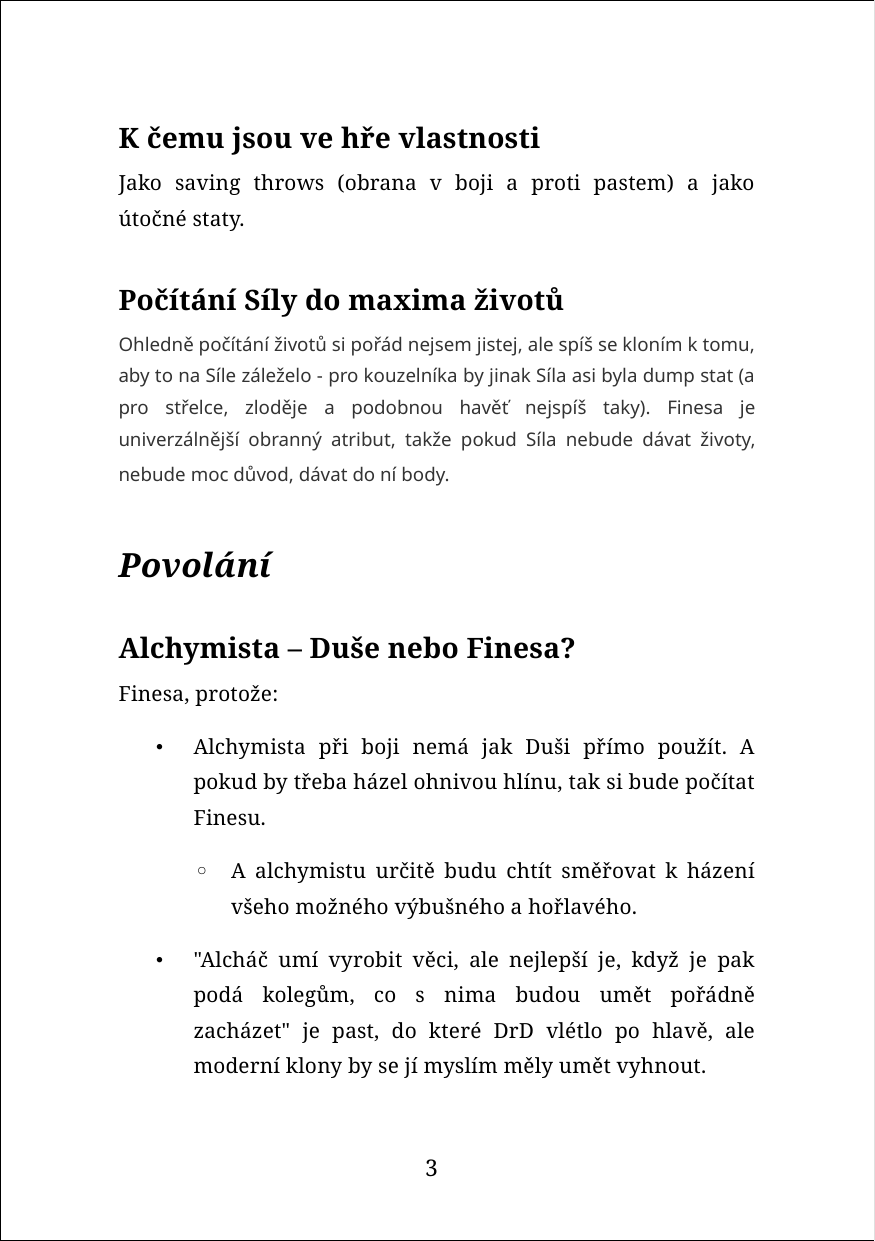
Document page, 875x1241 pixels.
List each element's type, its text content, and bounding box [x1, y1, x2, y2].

subtitle Povolání [118, 542, 756, 587]
text Jako saving throws (obrana v boji a proti pastem) a jako útočné staty. [118, 168, 756, 232]
subtitle Počítání Síly do maxima životů [118, 281, 756, 319]
text Finesa, protože: [118, 679, 756, 707]
list A alchymistu určitě budu chtít směřovat k házení všeho možného výbušného a hořlavého. [193, 856, 756, 920]
text Ohledně počítání životů si pořád nejsem jistej, ale spíš se kloním k tomu, aby to na Síle záleželo - pro kouzelníka by jinak Síla asi byla dump stat (a pro střelce, zloděje a podobnou havěť nejspíš taky). Finesa je univerzálnější obranný atribut, takže pokud Síla nebude dávat životy, nebude moc důvod, dávat do ní body. [118, 331, 756, 487]
list Alchymista při boji nemá jak Duši přímo použít. A pokud by třeba házel ohnivou hlínu, tak si bude počítat Finesu. [156, 732, 756, 831]
list "Alcháč umí vyrobit věci, ale nejlepší je, když je pak podá kolegům, co s nima budou umět pořádně zacházet" je past, do které DrD vlétlo po hlavě, ale moderní klony by se jí myslím měly umět vyhnout. [156, 945, 756, 1080]
subtitle Alchymista – Duše nebo Finesa? [118, 629, 756, 667]
subtitle K čemu jsou ve hře vlastnosti [118, 118, 756, 157]
